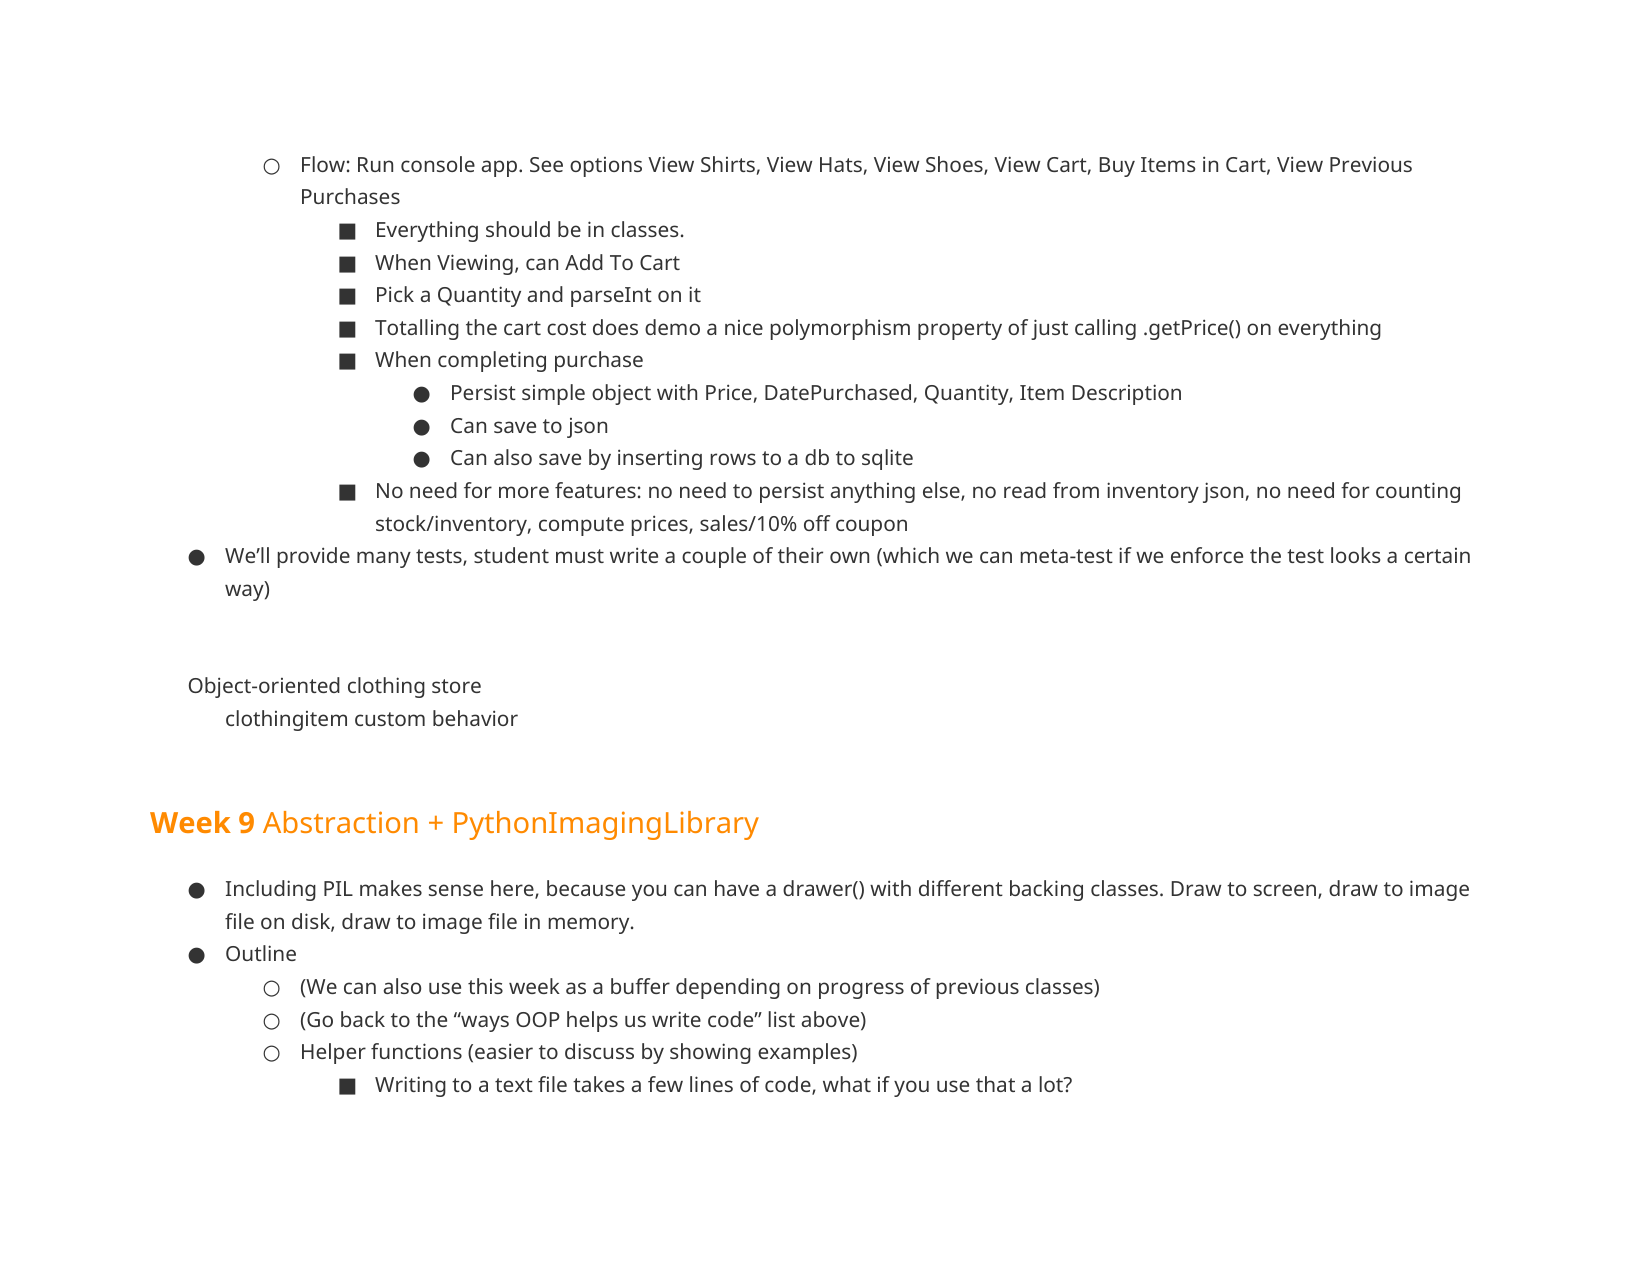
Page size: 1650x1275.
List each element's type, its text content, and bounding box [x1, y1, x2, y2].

list We’ll provide many tests, student must write a couple of their own (which we can meta-test if we enforce the test looks a certain way) [187, 541, 1500, 602]
list Flow: Run console app. See options View Shirts, View Hats, View Shoes, View Cart, Buy Items in Cart, View Previous Purchases [262, 150, 1500, 211]
list Persist simple object with Price, DatePurchased, Quantity, Item Description [412, 378, 1500, 407]
list No need for more features: no need to persist anything else, no read from inventory json, no need for counting stock/inventory, compute prices, sales/10% off coupon [337, 476, 1500, 537]
list Can save to json [412, 411, 1500, 439]
list Outline [187, 939, 1500, 968]
list (Go back to the “ways OOP helps us write code” list above) [262, 1005, 1500, 1033]
subtitle Week 9 Abstraction + PythonImagingLibrary [150, 802, 1500, 842]
list Including PIL makes sense here, because you can have a drawer() with different backing classes. Draw to screen, draw to image file on disk, draw to image file in memory. [187, 874, 1500, 935]
list (We can also use this week as a buffer depending on progress of previous classes) [262, 972, 1500, 1001]
list Pick a Quantity and parseInt on it [337, 280, 1500, 309]
text Object-oriented clothing store [187, 672, 1500, 700]
list Can also save by inserting rows to a db to sqlite [412, 443, 1500, 472]
list When Viewing, can Add To Cart [337, 248, 1500, 276]
list Writing to a text file takes a few lines of code, what if you use that a lot? [337, 1070, 1500, 1098]
list Totalling the cart cost does demo a nice polymorphism property of just calling .getPrice() on everything [337, 313, 1500, 341]
list Helper functions (easier to discuss by showing examples) [262, 1037, 1500, 1066]
list When completing purchase [337, 346, 1500, 374]
list Everything should be in classes. [337, 215, 1500, 244]
text clothingitem custom behavior [187, 704, 1500, 733]
